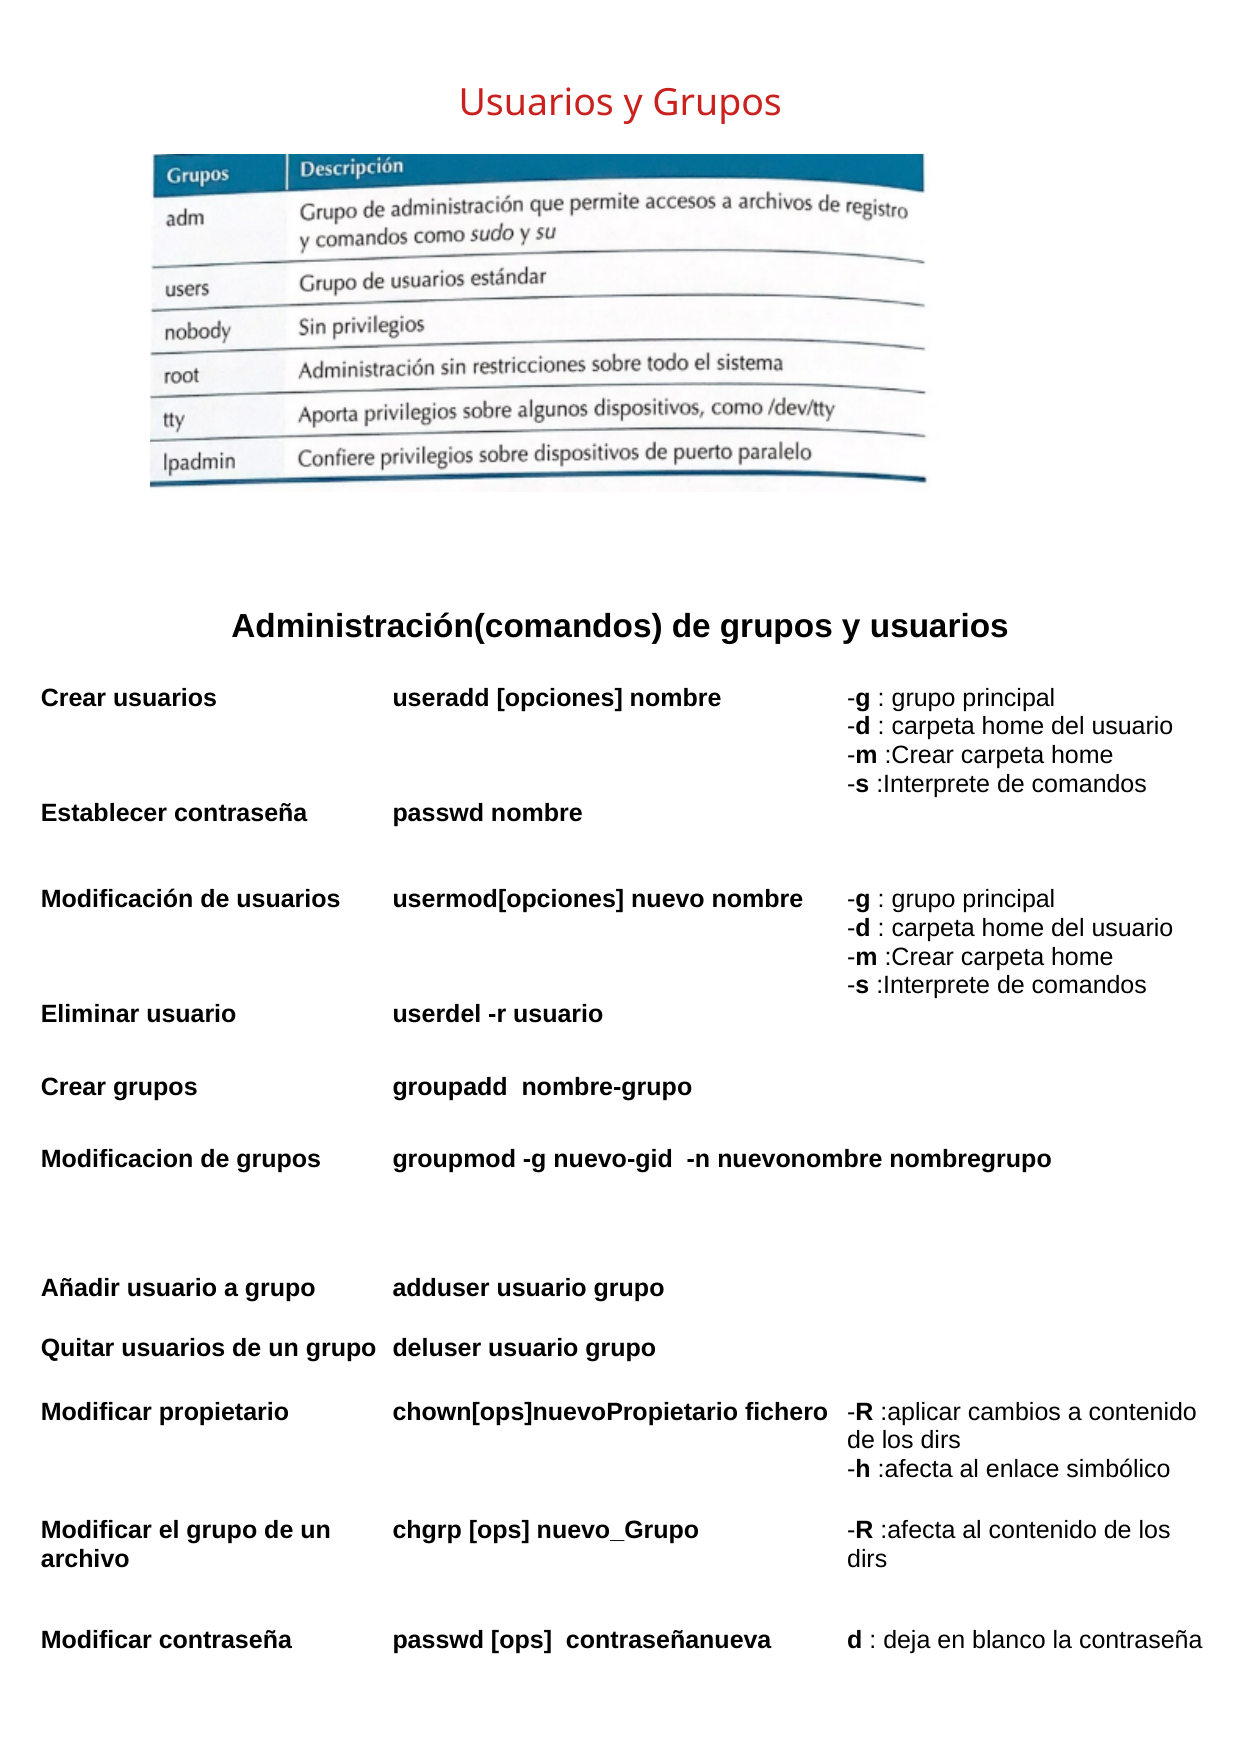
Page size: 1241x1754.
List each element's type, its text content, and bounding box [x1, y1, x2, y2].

table_cell passwd nombre [392, 798, 847, 884]
table_cell chgrp [ops] nuevo_Grupo [392, 1515, 847, 1625]
table_cell userdel -r usuario [392, 999, 847, 1072]
table_cell deluser usuario grupo [392, 1333, 847, 1397]
table_cell adduser usuario grupo [392, 1273, 847, 1333]
table_cell [847, 798, 1209, 884]
table_cell [847, 1333, 1209, 1397]
table_cell Quitar usuarios de un grupo [41, 1333, 392, 1397]
table_cell Crear grupos [41, 1072, 392, 1143]
table_cell Modificar propietario [41, 1397, 392, 1515]
table_cell groupmod -g nuevo-gid -n nuevonombre nombregrupo [392, 1144, 1209, 1273]
table_cell -R :afecta al contenido de los dirs [847, 1515, 1209, 1625]
table_cell Establecer contraseña [41, 798, 392, 884]
table_header Crear usuarios [41, 683, 392, 798]
table_cell [847, 1072, 1209, 1143]
text Administración(comandos) de grupos y usuarios [118, 606, 1122, 644]
table_cell Añadir usuario a grupo [41, 1273, 392, 1333]
table_cell -R :aplicar cambios a contenido de los dirs -h :afecta al enlace simbólico [847, 1397, 1209, 1515]
table_cell [847, 1273, 1209, 1333]
table_cell d : deja en blanco la contraseña [847, 1625, 1209, 1679]
table_cell Modificar contraseña [41, 1625, 392, 1679]
table_cell Modificacion de grupos [41, 1144, 392, 1273]
table_header -g : grupo principal -d : carpeta home del usuario -m :Crear carpeta home -s :Interprete de comandos [847, 683, 1209, 798]
table_cell [847, 999, 1209, 1072]
table_cell -g : grupo principal -d : carpeta home del usuario -m :Crear carpeta home -s :Interprete de comandos [847, 884, 1209, 999]
table_cell groupadd nombre-grupo [392, 1072, 847, 1143]
table_cell chown[ops]nuevoPropietario fichero [392, 1397, 847, 1515]
table_cell Modificar el grupo de un archivo [41, 1515, 392, 1625]
table_header useradd [opciones] nombre [392, 683, 847, 798]
table_cell usermod[opciones] nuevo nombre [392, 884, 847, 999]
table_cell Eliminar usuario [41, 999, 392, 1072]
table_cell passwd [ops] contraseñanueva [392, 1625, 847, 1679]
table_cell Modificación de usuarios [41, 884, 392, 999]
